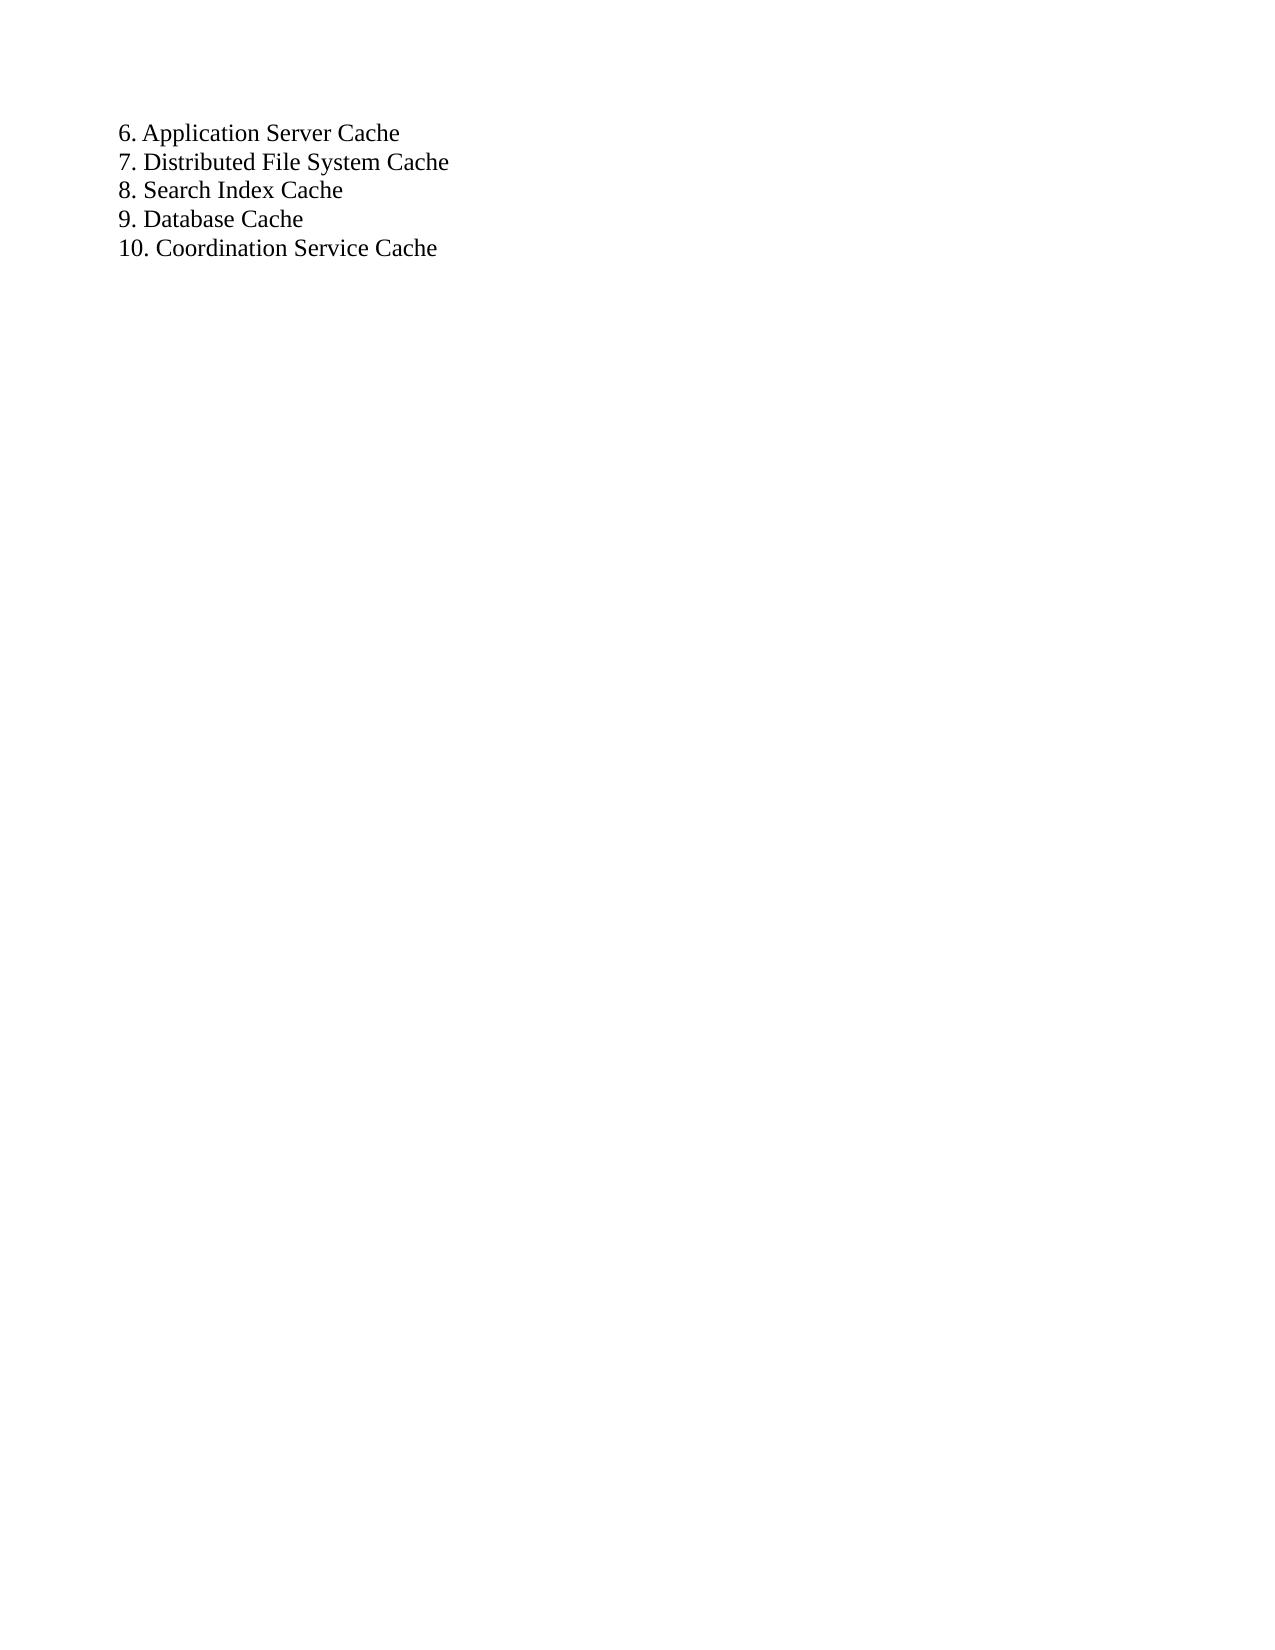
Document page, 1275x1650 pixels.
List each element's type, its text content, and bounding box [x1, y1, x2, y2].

text 6. Application Server Cache 7. Distributed File System Cache 8. Search Index Cache 9. Database Cache [118, 118, 1157, 233]
text 10. Coordination Service Cache [118, 233, 1157, 262]
